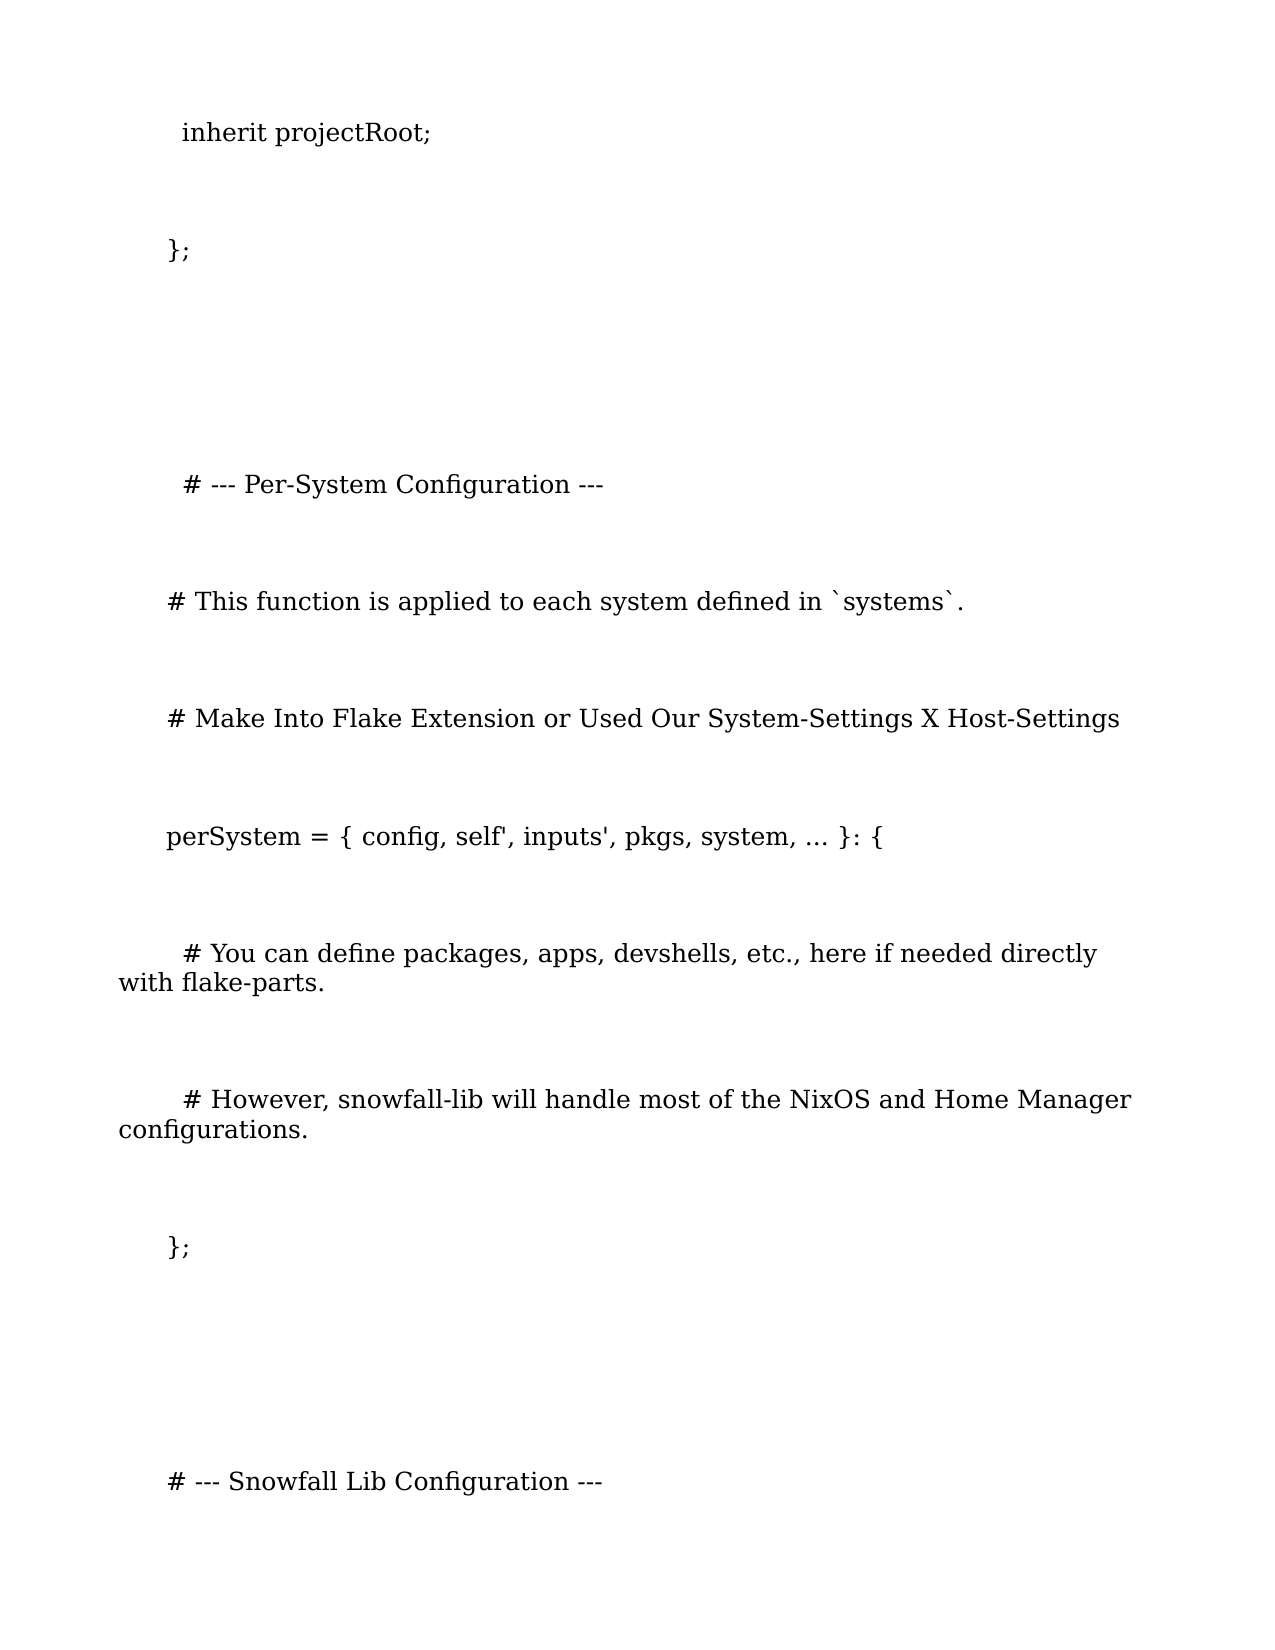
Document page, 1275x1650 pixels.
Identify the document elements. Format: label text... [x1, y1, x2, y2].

text # --- Snowfall Lib Configuration --- [118, 1467, 1157, 1496]
text perSystem = { config, self', inputs', pkgs, system, ... }: { [118, 822, 1157, 851]
text # However, snowfall-lib will handle most of the NixOS and Home Manager configurations. [118, 1086, 1157, 1144]
text # This function is applied to each system defined in `systems`. [118, 587, 1157, 616]
text }; [118, 235, 1157, 264]
text # Make Into Flake Extension or Used Our System-Settings X Host-Settings [118, 704, 1157, 734]
text # --- Per-System Configuration --- [118, 470, 1157, 499]
text inherit projectRoot; [118, 118, 1157, 147]
text }; [118, 1232, 1157, 1261]
text # You can define packages, apps, devshells, etc., here if needed directly with flake-parts. [118, 939, 1157, 997]
